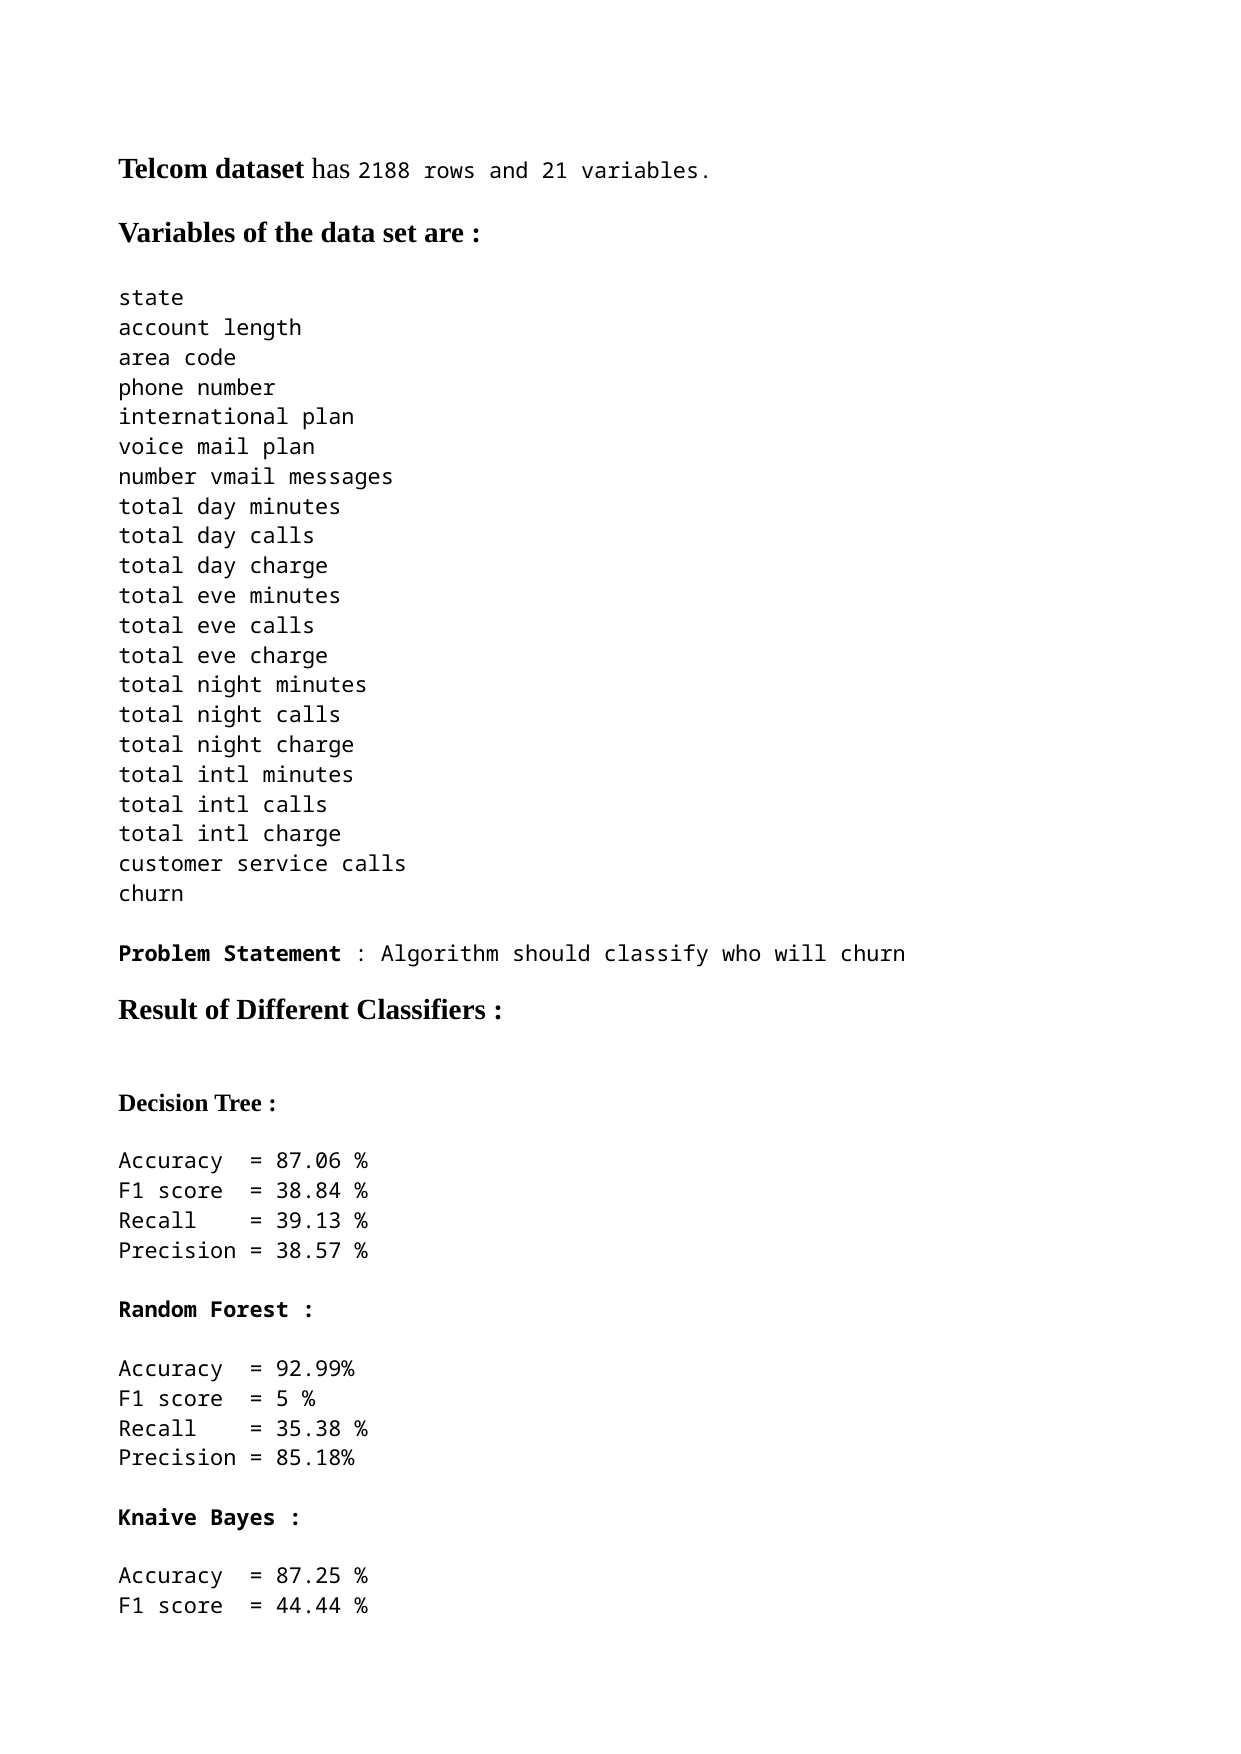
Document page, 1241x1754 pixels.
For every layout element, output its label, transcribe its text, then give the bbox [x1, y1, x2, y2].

text total intl calls [118, 789, 1122, 818]
text Accuracy = 87.25 % [118, 1561, 1122, 1590]
text total eve calls [118, 610, 1122, 640]
text total eve charge [118, 640, 1122, 669]
text Random Forest : [118, 1294, 1122, 1324]
text F1 score = 44.44 % [118, 1590, 1122, 1620]
text voice mail plan [118, 431, 1122, 461]
text Accuracy = 92.99% [118, 1353, 1122, 1383]
text Accuracy = 87.06 % [118, 1146, 1122, 1175]
text Variables of the data set are : [118, 215, 1122, 249]
text international plan [118, 401, 1122, 431]
text Recall = 39.13 % [118, 1205, 1122, 1235]
text number vmail messages [118, 461, 1122, 491]
text total day calls [118, 521, 1122, 550]
text Precision = 85.18% [118, 1442, 1122, 1472]
text Telcom dataset has 2188 rows and 21 variables. [118, 152, 1122, 185]
text F1 score = 38.84 % [118, 1175, 1122, 1205]
text F1 score = 5 % [118, 1383, 1122, 1413]
text account length [118, 312, 1122, 342]
text total night calls [118, 699, 1122, 729]
text Problem Statement : Algorithm should classify who will churn [118, 938, 1122, 967]
text total night minutes [118, 669, 1122, 699]
text total night charge [118, 729, 1122, 759]
text total eve minutes [118, 580, 1122, 610]
text Recall = 35.38 % [118, 1413, 1122, 1442]
text total day minutes [118, 491, 1122, 521]
text Precision = 38.57 % [118, 1235, 1122, 1265]
text state [118, 282, 1122, 312]
text total intl minutes [118, 759, 1122, 789]
text total day charge [118, 550, 1122, 580]
text area code [118, 342, 1122, 372]
text Decision Tree : [118, 1088, 1122, 1117]
text phone number [118, 372, 1122, 401]
text Knaive Bayes : [118, 1502, 1122, 1532]
text customer service calls [118, 848, 1122, 878]
text Result of Different Classifiers : [118, 992, 1122, 1026]
text churn [118, 878, 1122, 908]
text total intl charge [118, 818, 1122, 848]
